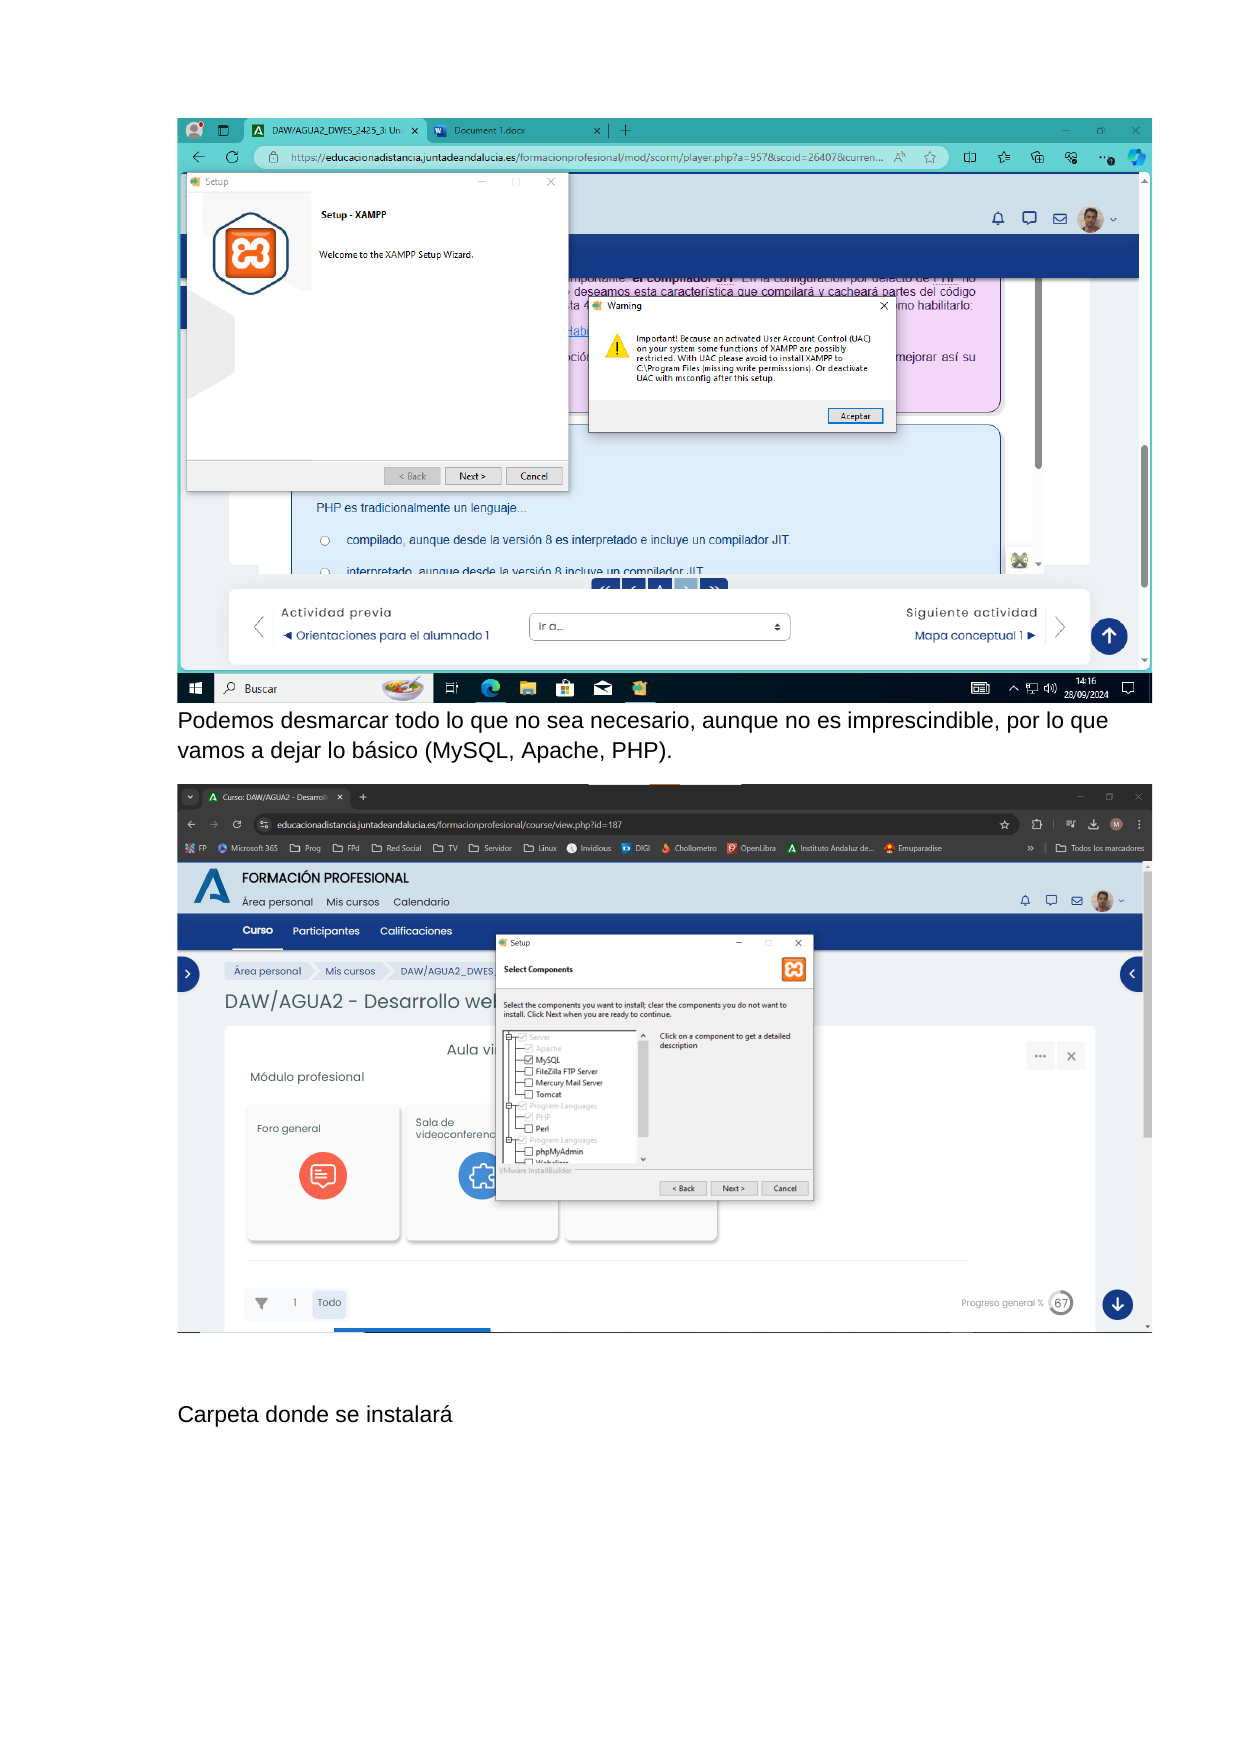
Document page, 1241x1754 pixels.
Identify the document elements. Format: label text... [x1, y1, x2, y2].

text Carpeta donde se instalará [177, 1401, 1152, 1427]
text Podemos desmarcar todo lo que no sea necesario, aunque no es imprescindible, por lo que vamos a dejar lo básico (MySQL, Apache, PHP). [177, 703, 1152, 763]
picture [177, 784, 1153, 1333]
picture [177, 118, 1153, 703]
